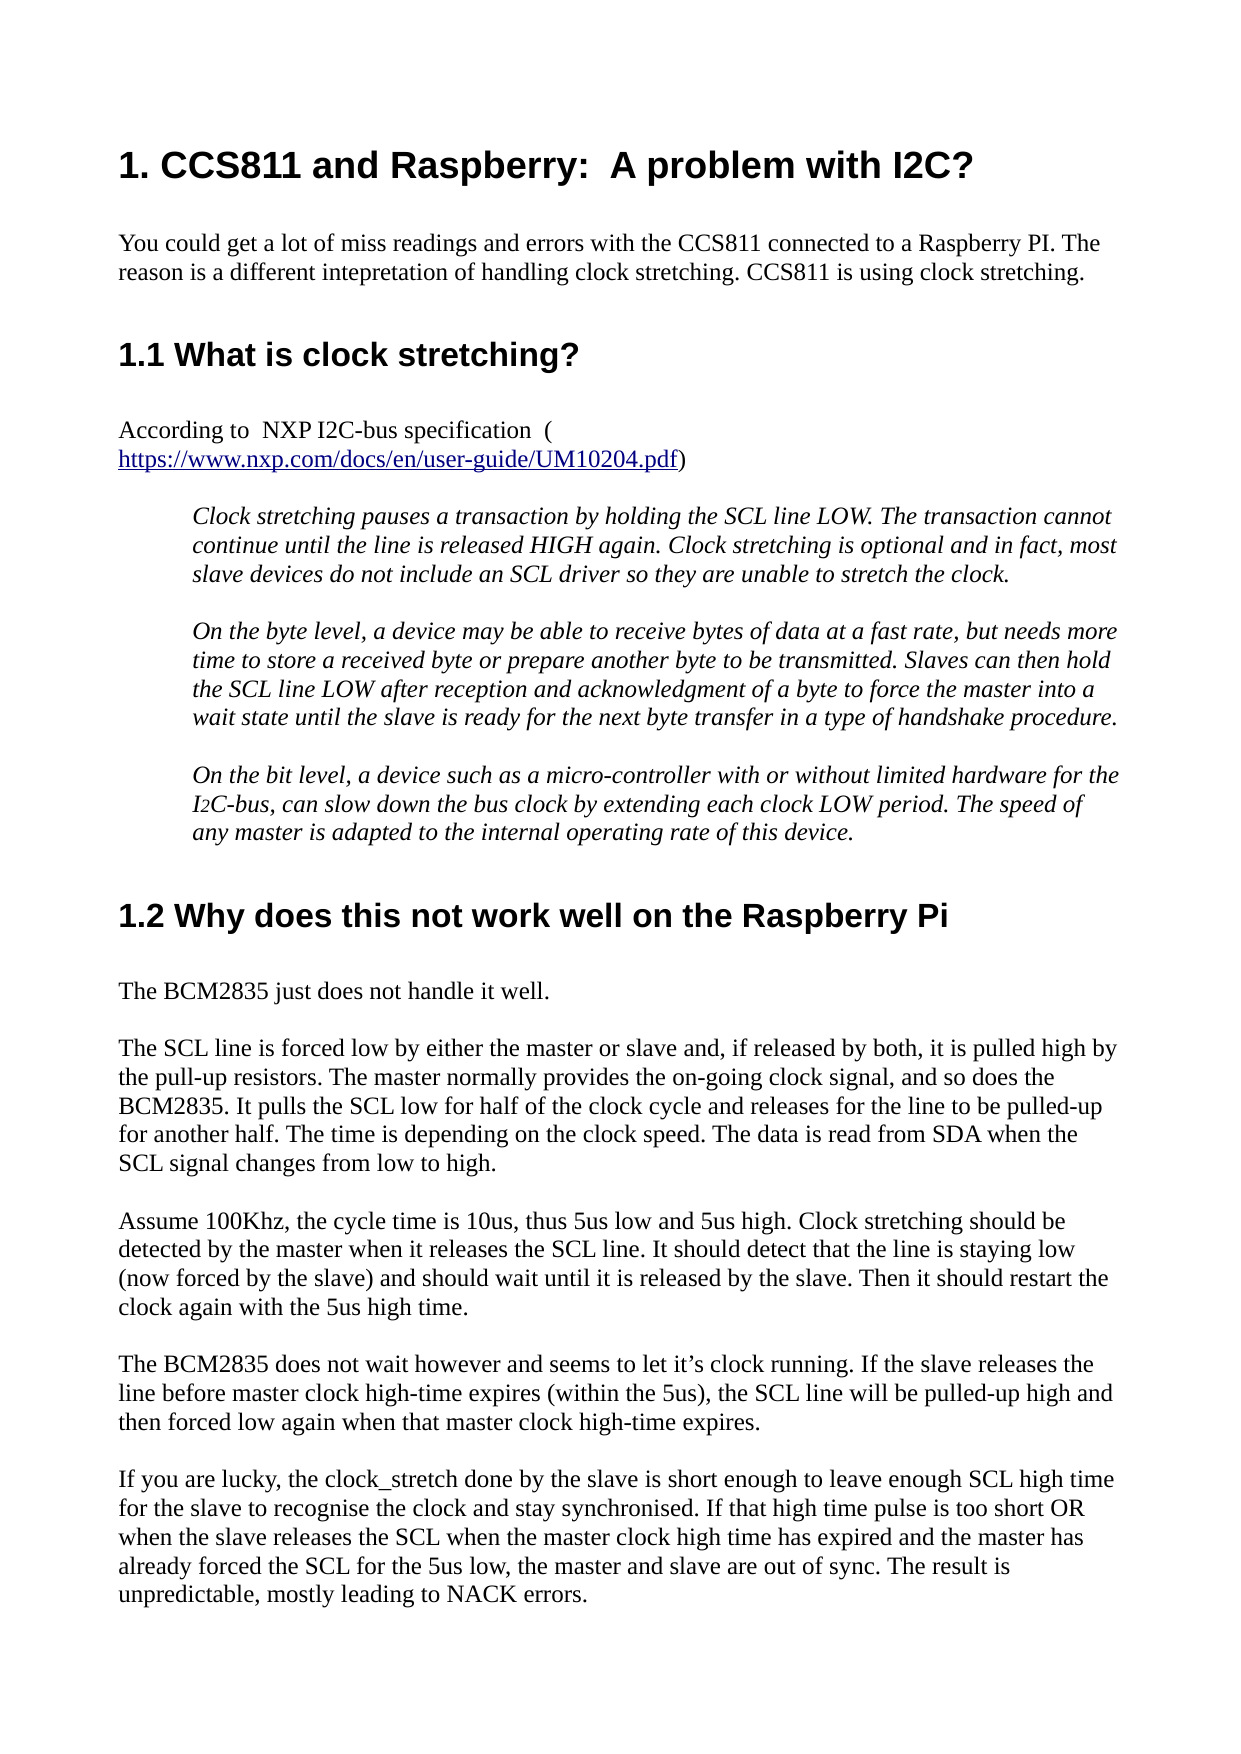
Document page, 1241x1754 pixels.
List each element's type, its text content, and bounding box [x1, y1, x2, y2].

text You could get a lot of miss readings and errors with the CCS811 connected to a Raspberry PI. The reason is a different intepretation of handling clock stretching. CCS811 is using clock stretching. [118, 228, 1122, 286]
text Clock stretching pauses a transaction by holding the SCL line LOW. The transaction cannot continue until the line is released HIGH again. Clock stretching is optional and in fact, most slave devices do not include an SCL driver so they are unable to stretch the clock. [192, 501, 1122, 587]
text The SCL line is forced low by either the master or slave and, if released by both, it is pulled high by the pull-up resistors. The master normally provides the on-going clock signal, and so does the BCM2835. It pulls the SCL low for half of the clock cycle and releases for the line to be pulled-up for another half. The time is depending on the clock speed. The data is read from SDA when the SCL signal changes from low to high. [118, 1033, 1122, 1177]
subtitle 1.1 What is clock stretching? [118, 335, 1122, 374]
text According to NXP I2C-bus specification ( https://www.nxp.com/docs/en/user-guide/UM10204.pdf) [118, 415, 1122, 472]
text If you are lucky, the clock_stretch done by the slave is short enough to leave enough SCL high time for the slave to recognise the clock and stay synchronised. If that high time pulse is too short OR when the slave releases the SCL when the master clock high time has expired and the master has already forced the SCL for the 5us low, the master and slave are out of sync. The result is unpredictable, mostly leading to NACK errors. [118, 1464, 1122, 1608]
text On the bit level, a device such as a micro-controller with or without limited hardware for the I2C-bus, can slow down the bus clock by extending each clock LOW period. The speed of any master is adapted to the internal operating rate of this device. [192, 760, 1122, 846]
text The BCM2835 does not wait however and seems to let it’s clock running. If the slave releases the line before master clock high-time expires (within the 5us), the SCL line will be pulled-up high and then forced low again when that master clock high-time expires. [118, 1349, 1122, 1436]
text On the byte level, a device may be able to receive bytes of data at a fast rate, but needs more time to store a received byte or prepare another byte to be transmitted. Slaves can then hold the SCL line LOW after reception and acknowledgment of a byte to force the master into a wait state until the slave is ready for the next byte transfer in a type of handshake procedure. [192, 616, 1122, 731]
subtitle 1.2 Why does this not work well on the Raspberry Pi [118, 896, 1122, 934]
text Assume 100Khz, the cycle time is 10us, thus 5us low and 5us high. Clock stretching should be detected by the master when it releases the SCL line. It should detect that the line is staying low (now forced by the slave) and should wait until it is released by the slave. Then it should restart the clock again with the 5us high time. [118, 1206, 1122, 1321]
subtitle 1. CCS811 and Raspberry: A problem with I2C? [118, 143, 1122, 187]
text The BCM2835 just does not handle it well. [118, 976, 1122, 1004]
